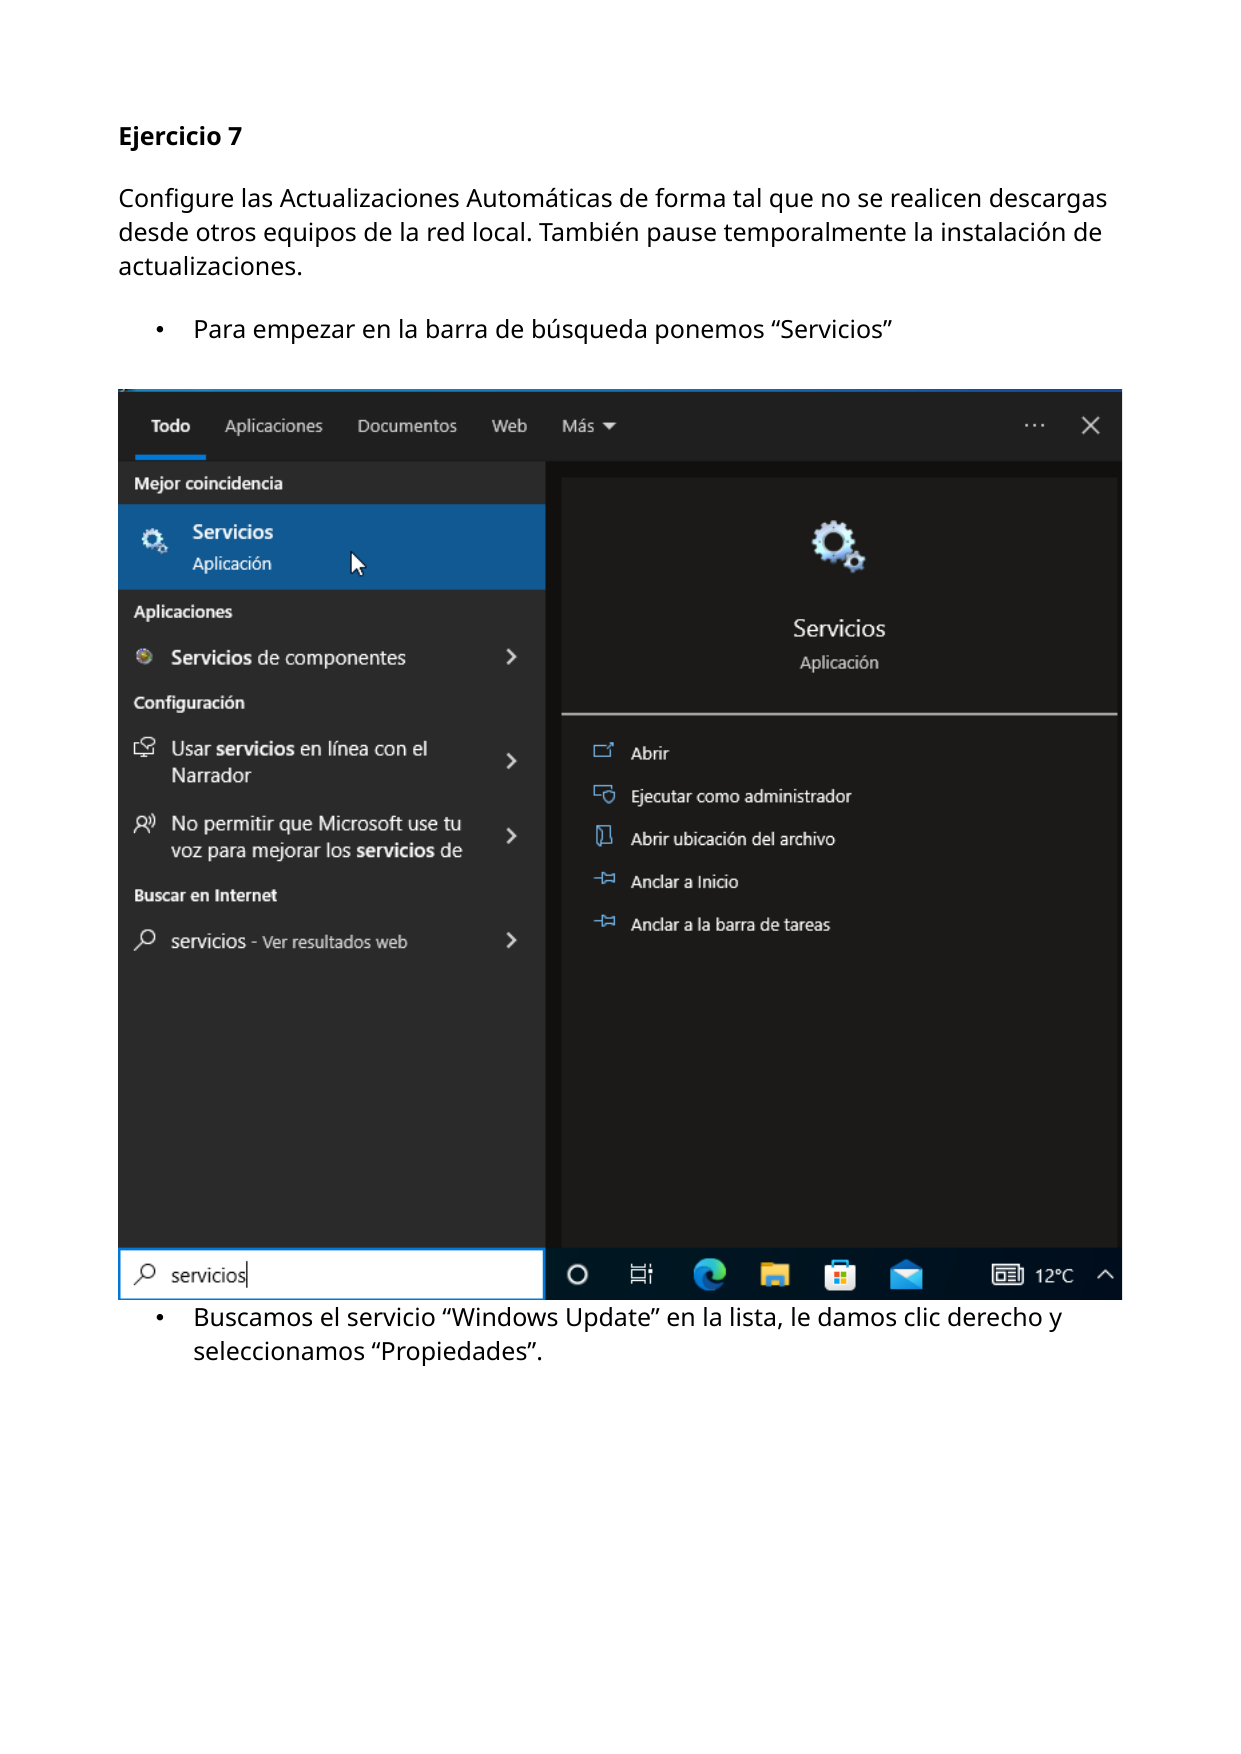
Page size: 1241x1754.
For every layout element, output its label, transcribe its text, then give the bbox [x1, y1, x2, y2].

text Ejercicio 7 [118, 118, 1122, 152]
picture [118, 389, 1123, 1300]
list Para empezar en la barra de búsqueda ponemos “Servicios” [156, 312, 1122, 346]
list Buscamos el servicio “Windows Update” en la lista, le damos clic derecho y seleccionamos “Propiedades”. [156, 1300, 1122, 1368]
text Configure las Actualizaciones Automáticas de forma tal que no se realicen descargas desde otros equipos de la red local. También pause temporalmente la instalación de actualizaciones. [118, 181, 1122, 283]
